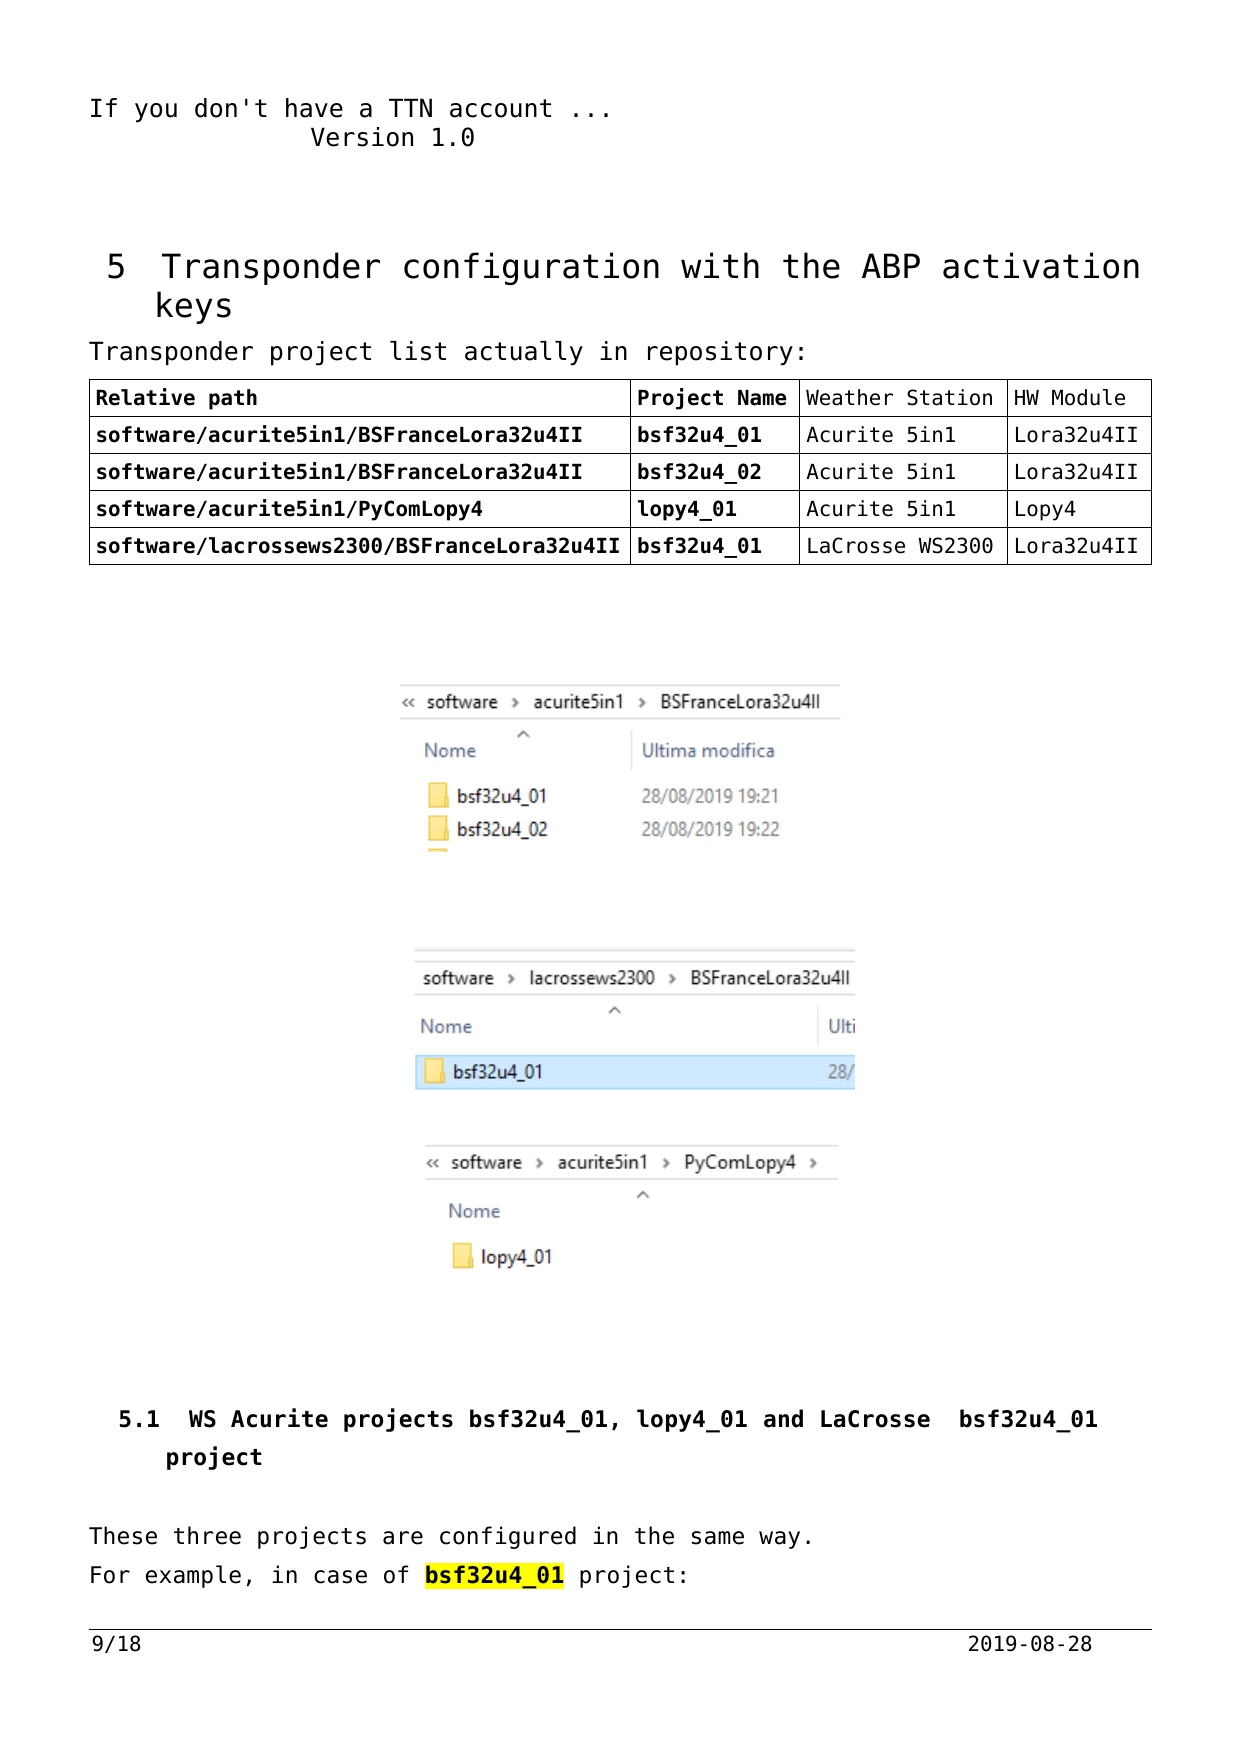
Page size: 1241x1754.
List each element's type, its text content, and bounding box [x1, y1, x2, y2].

table_cell software/acurite5in1/PyComLopy4 [90, 491, 630, 527]
table_header HW Module [1008, 380, 1151, 416]
table_cell Lora32u4II [1008, 417, 1151, 453]
text Transponder project list actually in repository: [88, 338, 1152, 367]
table_cell software/acurite5in1/BSFranceLora32u4II [90, 454, 630, 490]
text For example, in case of bsf32u4_01 project: [88, 1562, 1152, 1589]
table_cell Acurite 5in1 [800, 417, 1007, 453]
table_cell lopy4_01 [631, 491, 799, 527]
picture [425, 1140, 838, 1289]
table_header Relative path [90, 380, 630, 416]
table_cell bsf32u4_01 [631, 528, 799, 564]
table_header Weather Station [800, 380, 1007, 416]
table_cell bsf32u4_02 [631, 454, 799, 490]
subtitle Transponder configuration with the ABP activation keys [106, 247, 1152, 325]
table_header Project Name [631, 380, 799, 416]
table_cell Acurite 5in1 [800, 454, 1007, 490]
text These three projects are configured in the same way. [88, 1523, 1152, 1550]
picture [414, 947, 855, 1096]
subtitle WS Acurite projects bsf32u4_01, lopy4_01 and LaCrosse bsf32u4_01 project [118, 1396, 1152, 1471]
table_cell software/lacrossews2300/BSFranceLora32u4II [90, 528, 630, 564]
table_cell Lora32u4II [1008, 454, 1151, 490]
table_cell Lopy4 [1008, 491, 1151, 527]
table_cell LaCrosse WS2300 [800, 528, 1007, 564]
table_cell Lora32u4II [1008, 528, 1151, 564]
table_cell Acurite 5in1 [800, 491, 1007, 527]
table_cell software/acurite5in1/BSFranceLora32u4II [90, 417, 630, 453]
table_cell bsf32u4_01 [631, 417, 799, 453]
picture [400, 678, 841, 852]
